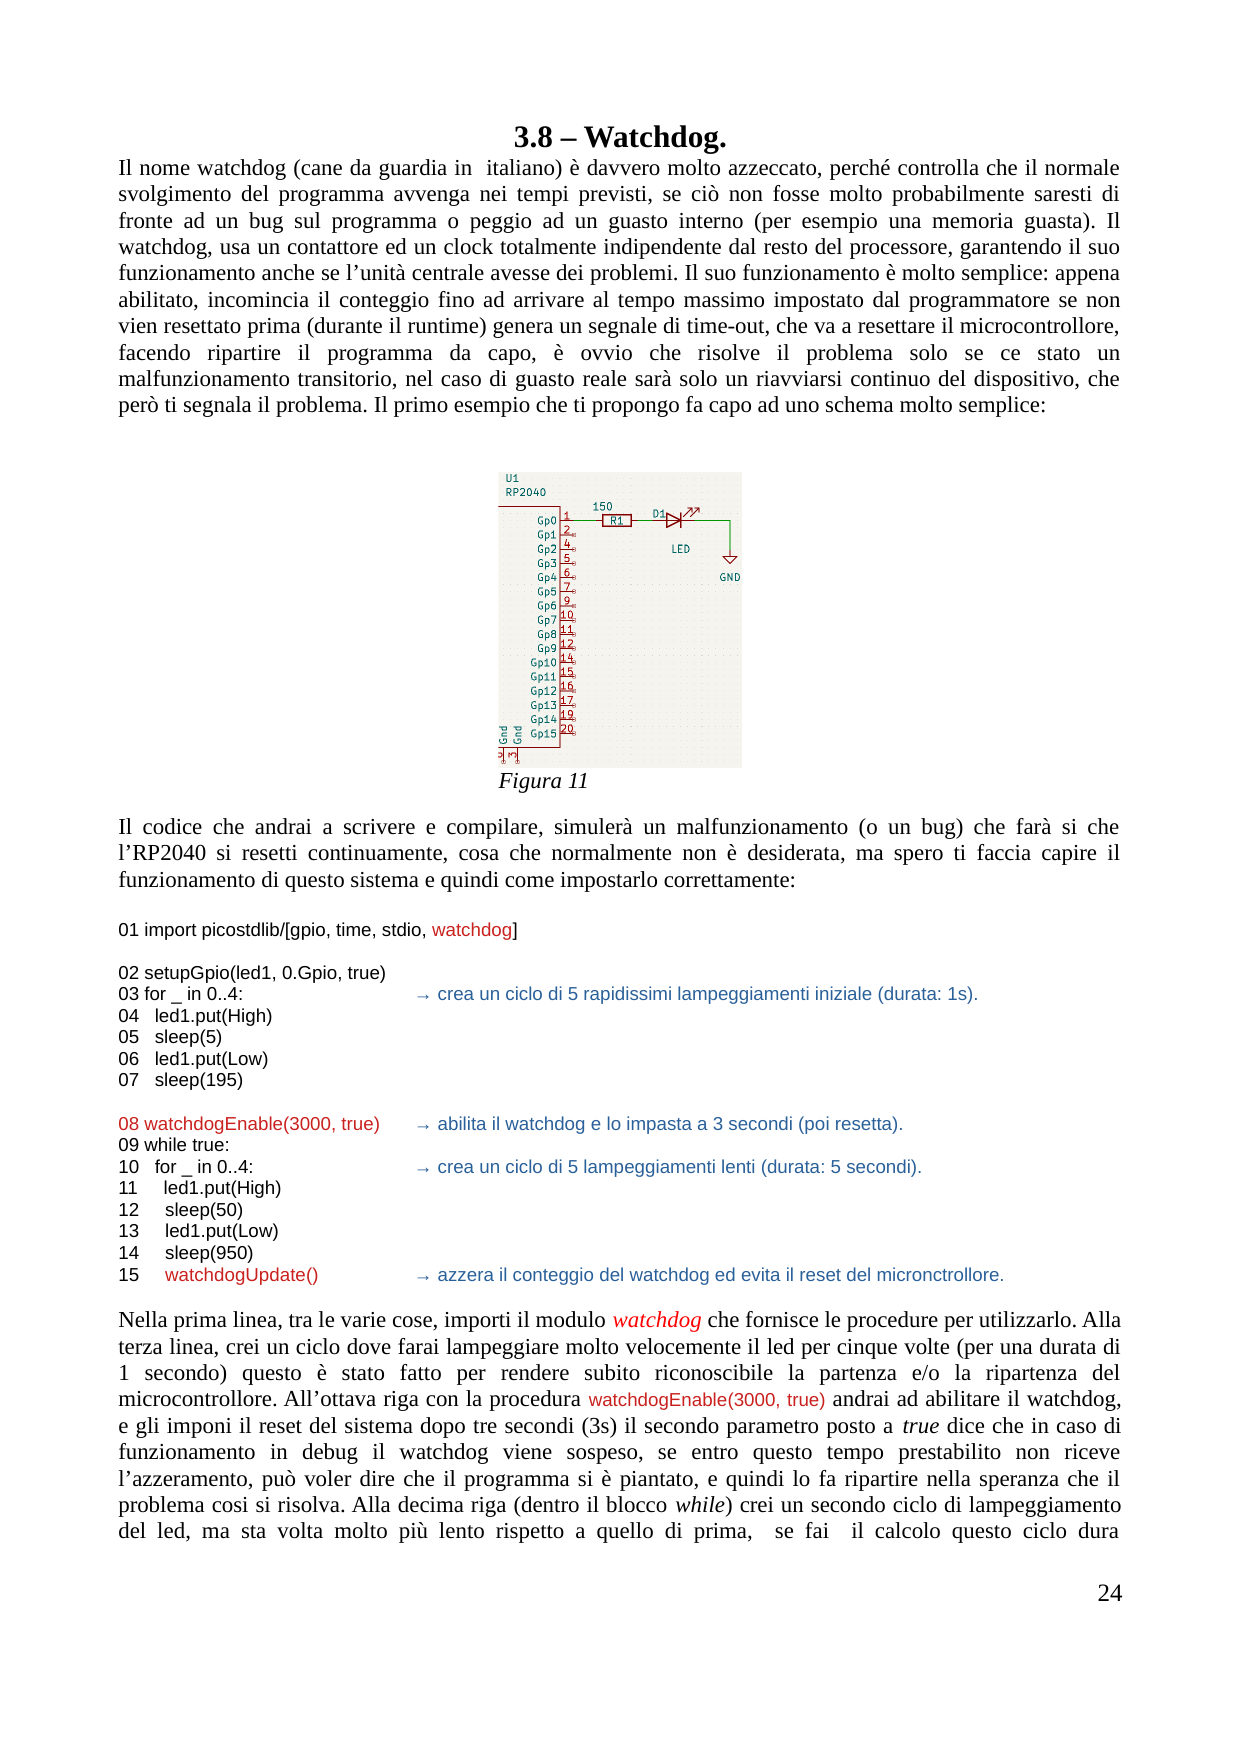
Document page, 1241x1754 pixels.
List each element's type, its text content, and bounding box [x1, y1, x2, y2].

text Nella prima linea, tra le varie cose, importi il modulo watchdog che fornisce le procedure per utilizzarlo. Alla terza linea, crei un ciclo dove farai lampeggiare molto velocemente il led per cinque volte (per una durata di 1 secondo) questo è stato fatto per rendere subito riconoscibile la partenza e/o la ripartenza del microcontrollore. All’ottava riga con la procedura watchdogEnable(3000, true) andrai ad abilitare il watchdog, e gli imponi il reset del sistema dopo tre secondi (3s) il secondo parametro posto a true dice che in caso di funzionamento in debug il watchdog viene sospeso, se entro questo tempo prestabilito non riceve l’azzeramento, può voler dire che il programma si è piantato, e quindi lo fa ripartire nella speranza che il problema cosi si risolva. Alla decima riga (dentro il blocco while) crei un secondo ciclo di lampeggiamento del led, ma sta volta molto più lento rispetto a quello di prima, se fai il calcolo questo ciclo dura [118, 1306, 1122, 1544]
text 07 sleep(195) [118, 1069, 1122, 1091]
text 09 while true: [118, 1134, 1122, 1156]
text 08 watchdogEnable(3000, true) → abilita il watchdog e lo impasta a 3 secondi (poi resetta). [118, 1112, 1122, 1134]
text 01 import picostdlib/[gpio, time, stdio, watchdog] [118, 918, 1122, 940]
text Il codice che andrai a scrivere e compilare, simulerà un malfunzionamento (o un bug) che farà si che l’RP2040 si resetti continuamente, cosa che normalmente non è desiderata, ma spero ti faccia capire il funzionamento di questo sistema e quindi come impostarlo correttamente: [118, 813, 1122, 892]
picture [498, 472, 743, 768]
text 05 sleep(5) [118, 1026, 1122, 1048]
text 03 for _ in 0..4: → crea un ciclo di 5 rapidissimi lampeggiamenti iniziale (durata: 1s). [118, 983, 1122, 1004]
text 15 watchdogUpdate() → azzera il conteggio del watchdog ed evita il reset del micronctrollore. [118, 1263, 1122, 1285]
text 02 setupGpio(led1, 0.Gpio, true) [118, 961, 1122, 983]
text 10 for _ in 0..4: → crea un ciclo di 5 lampeggiamenti lenti (durata: 5 secondi). [118, 1156, 1122, 1177]
text 12 sleep(50) [118, 1199, 1122, 1220]
text 11 led1.put(High) [118, 1177, 1122, 1199]
text Il nome watchdog (cane da guardia in italiano) è davvero molto azzeccato, perché controlla che il normale svolgimento del programma avvenga nei tempi previsti, se ciò non fosse molto probabilmente saresti di fronte ad un bug sul programma o peggio ad un guasto interno (per esempio una memoria guasta). Il watchdog, usa un contattore ed un clock totalmente indipendente dal resto del processore, garantendo il suo funzionamento anche se l’unità centrale avesse dei problemi. Il suo funzionamento è molto semplice: appena abilitato, incomincia il conteggio fino ad arrivare al tempo massimo impostato dal programmatore se non vien resettato prima (durante il runtime) genera un segnale di time-out, che va a resettare il microcontrollore, facendo ripartire il programma da capo, è ovvio che risolve il problema solo se ce stato un malfunzionamento transitorio, nel caso di guasto reale sarà solo un riavviarsi continuo del dispositivo, che però ti segnala il problema. Il primo esempio che ti propongo fa capo ad uno schema molto semplice: [118, 154, 1122, 418]
text 14 sleep(950) [118, 1242, 1122, 1263]
text 3.8 – Watchdog. [118, 118, 1122, 154]
text 04 led1.put(High) [118, 1004, 1122, 1026]
text 13 led1.put(Low) [118, 1220, 1122, 1242]
text Figura 11 [498, 768, 742, 794]
text 06 led1.put(Low) [118, 1048, 1122, 1069]
